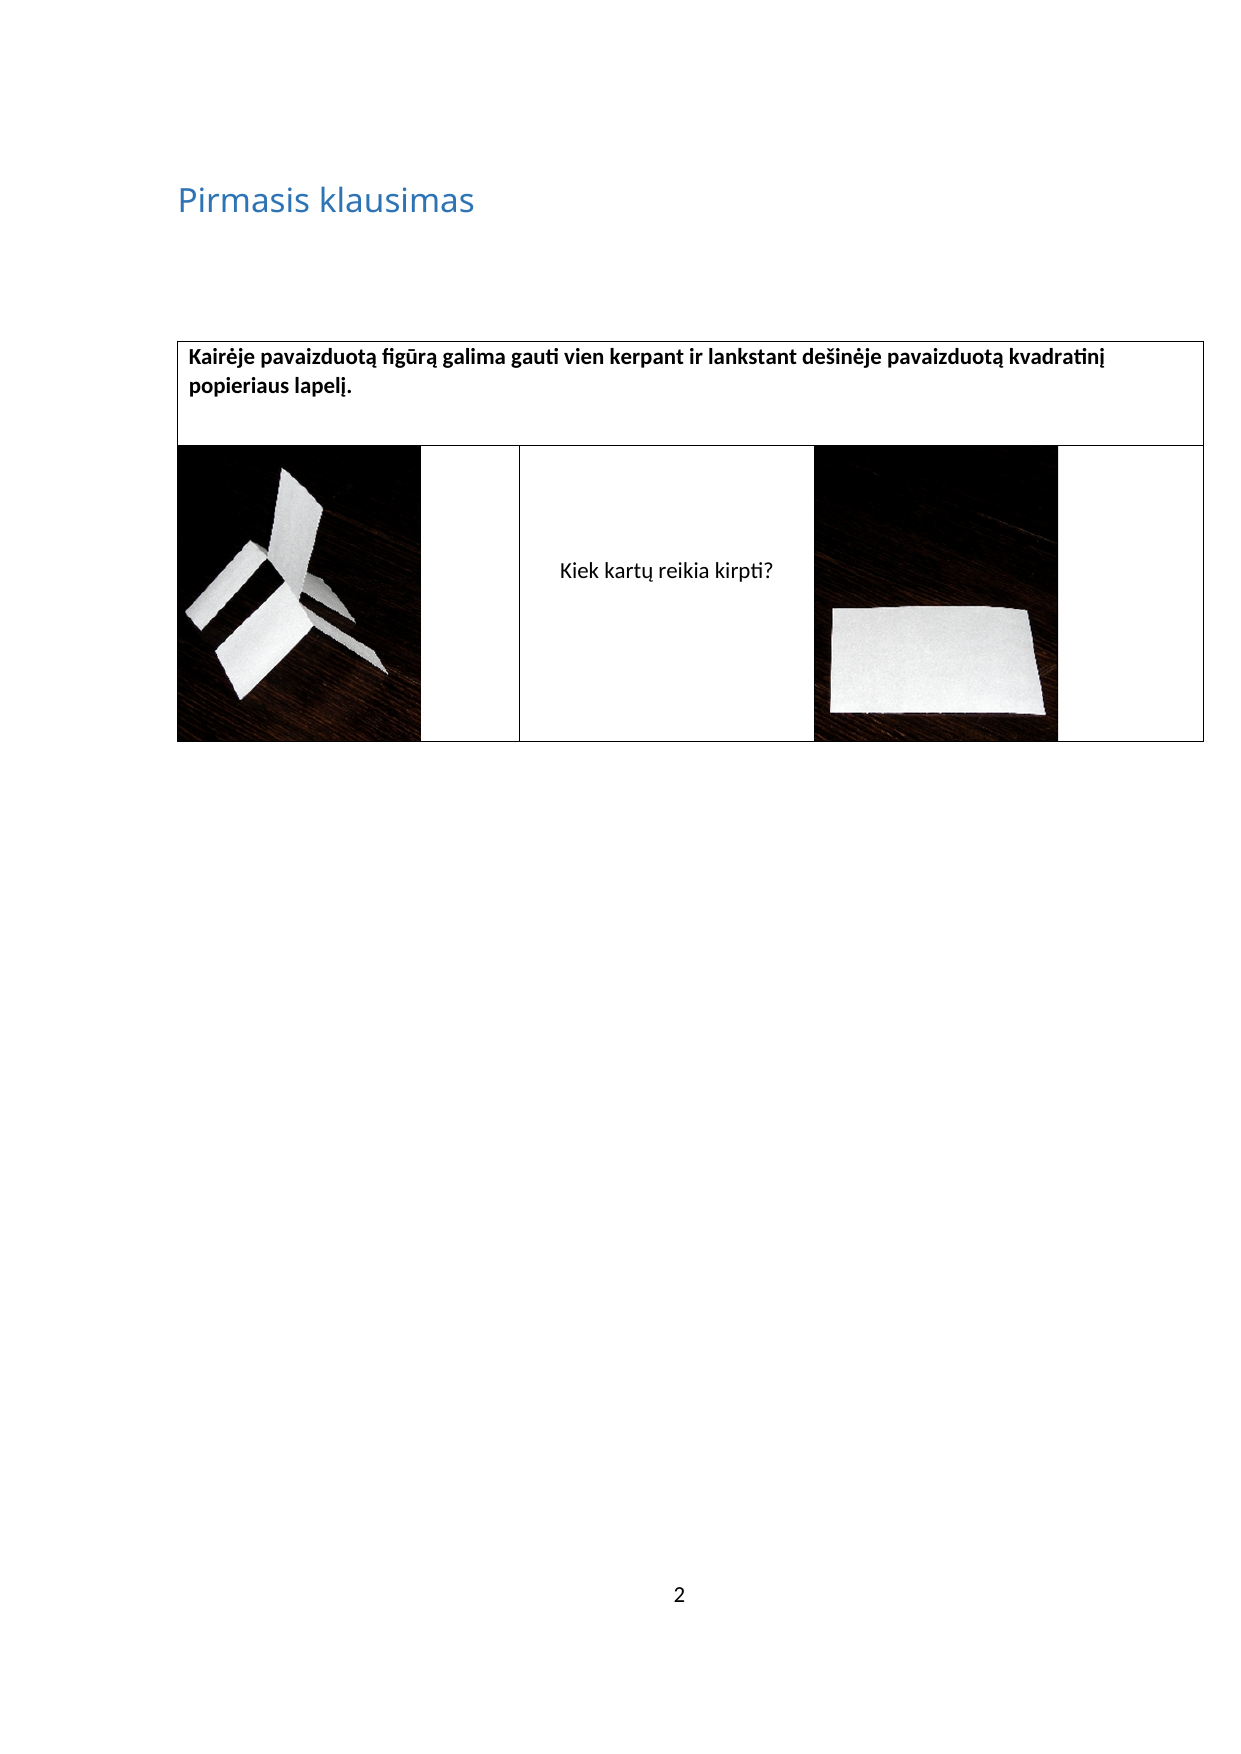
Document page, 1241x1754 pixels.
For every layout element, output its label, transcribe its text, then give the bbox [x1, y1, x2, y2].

table_cell Kiek kartų reikia kirpti? [520, 446, 814, 741]
table_cell [421, 446, 519, 741]
table_cell [1059, 446, 1203, 741]
table_header Kairėje pavaizduotą figūrą galima gauti vien kerpant ir lankstant dešinėje pavaizduotą kvadratinį popieriaus lapelį. [178, 342, 1203, 445]
subtitle Pirmasis klausimas [177, 177, 1181, 223]
